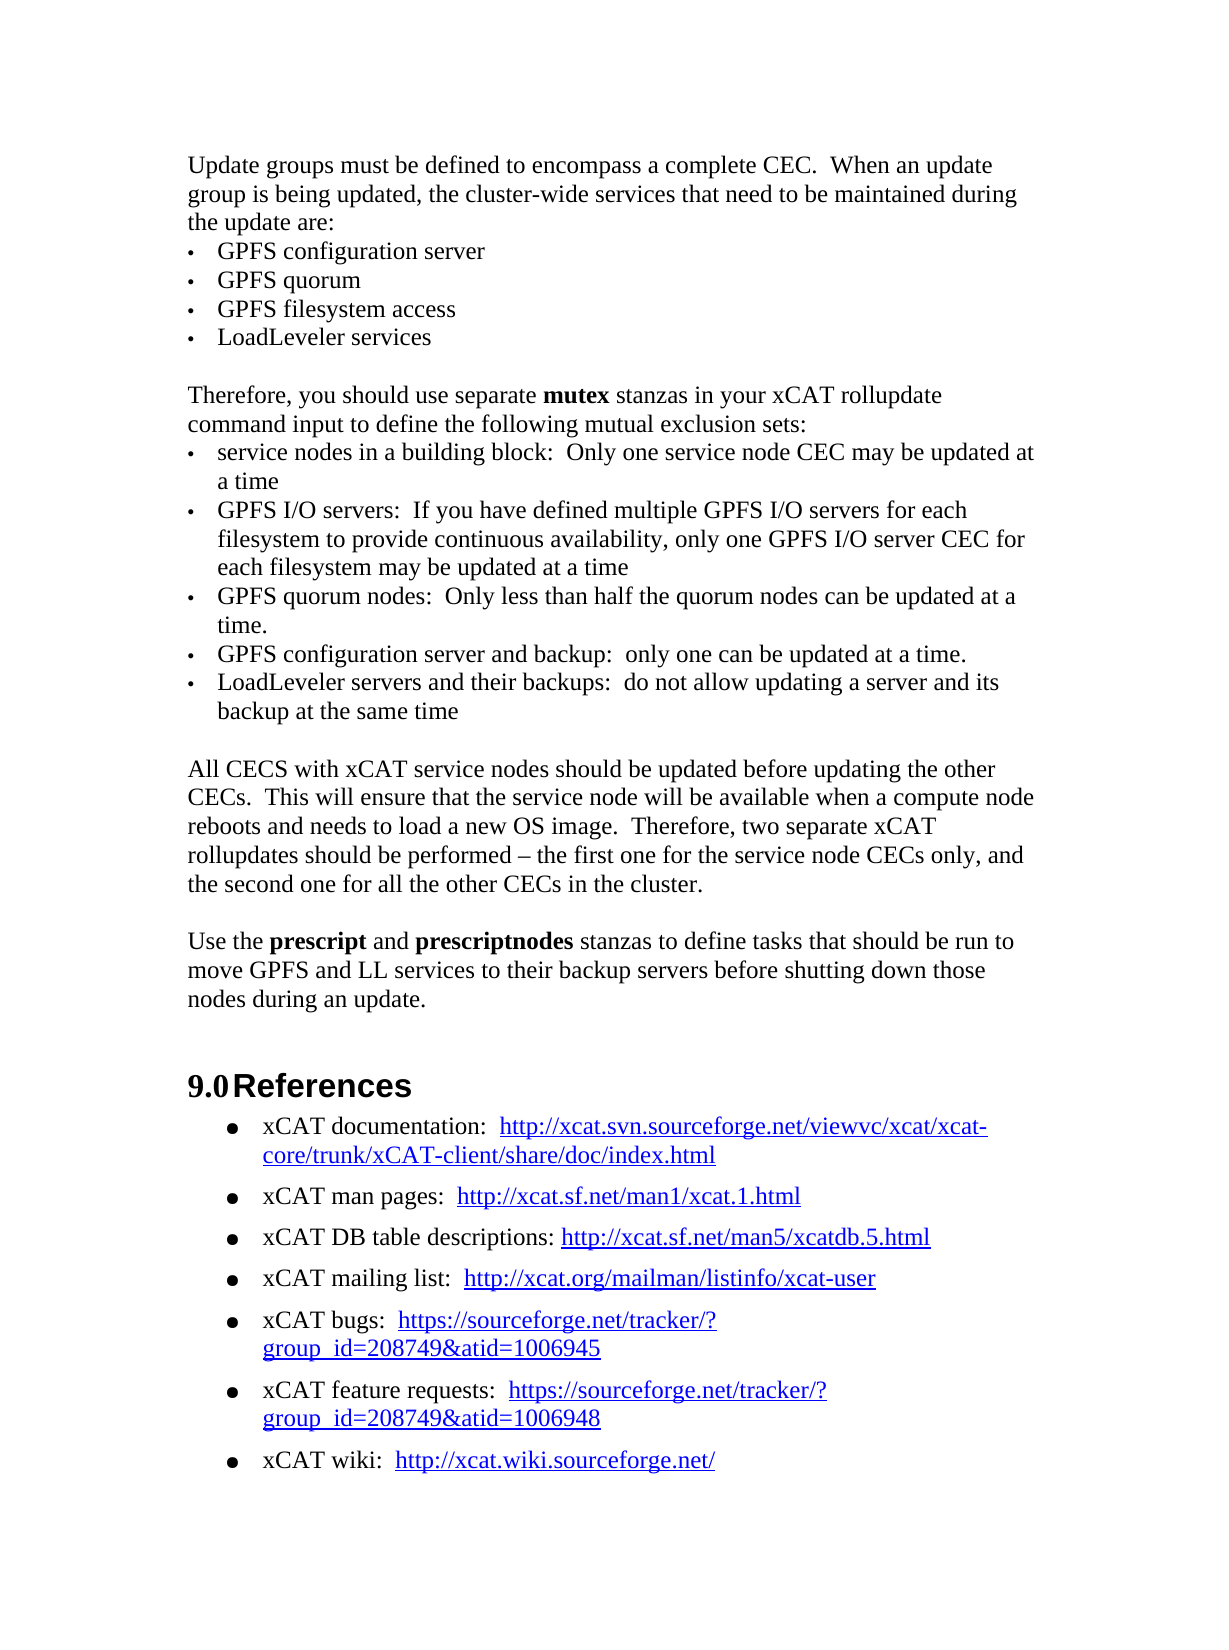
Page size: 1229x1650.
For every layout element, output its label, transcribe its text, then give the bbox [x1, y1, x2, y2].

list xCAT bugs: https://sourceforge.net/tracker/?group_id=208749&atid=1006945 [225, 1305, 1041, 1362]
list xCAT feature requests: https://sourceforge.net/tracker/?group_id=208749&atid=1006948 [225, 1375, 1041, 1432]
list GPFS configuration server and backup: only one can be updated at a time. [187, 639, 1041, 667]
subtitle References [187, 1066, 1041, 1105]
list xCAT wiki: http://xcat.wiki.sourceforge.net/ [225, 1445, 1041, 1473]
list xCAT DB table descriptions: http://xcat.sf.net/man5/xcatdb.5.html [225, 1222, 1041, 1251]
list xCAT documentation: http://xcat.svn.sourceforge.net/viewvc/xcat/xcat-core/trunk/xCAT-client/share/doc/index.html [225, 1111, 1041, 1168]
list service nodes in a building block: Only one service node CEC may be updated at a time [187, 437, 1041, 495]
text Use the prescript and prescriptnodes stanzas to define tasks that should be run to move GPFS and LL services to their backup servers before shutting down those nodes during an update. [187, 926, 1041, 1012]
list GPFS filesystem access [187, 294, 1041, 322]
list LoadLeveler services [187, 322, 1041, 351]
text Therefore, you should use separate mutex stanzas in your xCAT rollupdate command input to define the following mutual exclusion sets: [187, 380, 1041, 437]
text Update groups must be defined to encompass a complete CEC. When an update group is being updated, the cluster-wide services that need to be maintained during the update are: [187, 150, 1041, 236]
text All CECS with xCAT service nodes should be updated before updating the other CECs. This will ensure that the service node will be available when a compute node reboots and needs to load a new OS image. Therefore, two separate xCAT rollupdates should be performed – the first one for the service node CECs only, and the second one for all the other CECs in the cluster. [187, 754, 1041, 897]
list GPFS quorum [187, 265, 1041, 294]
list xCAT man pages: http://xcat.sf.net/man1/xcat.1.html [225, 1181, 1041, 1210]
list xCAT mailing list: http://xcat.org/mailman/listinfo/xcat-user [225, 1263, 1041, 1292]
list GPFS configuration server [187, 236, 1041, 265]
list LoadLeveler servers and their backups: do not allow updating a server and its backup at the same time [187, 667, 1041, 725]
list GPFS I/O servers: If you have defined multiple GPFS I/O servers for each filesystem to provide continuous availability, only one GPFS I/O server CEC for each filesystem may be updated at a time [187, 495, 1041, 581]
list GPFS quorum nodes: Only less than half the quorum nodes can be updated at a time. [187, 581, 1041, 639]
